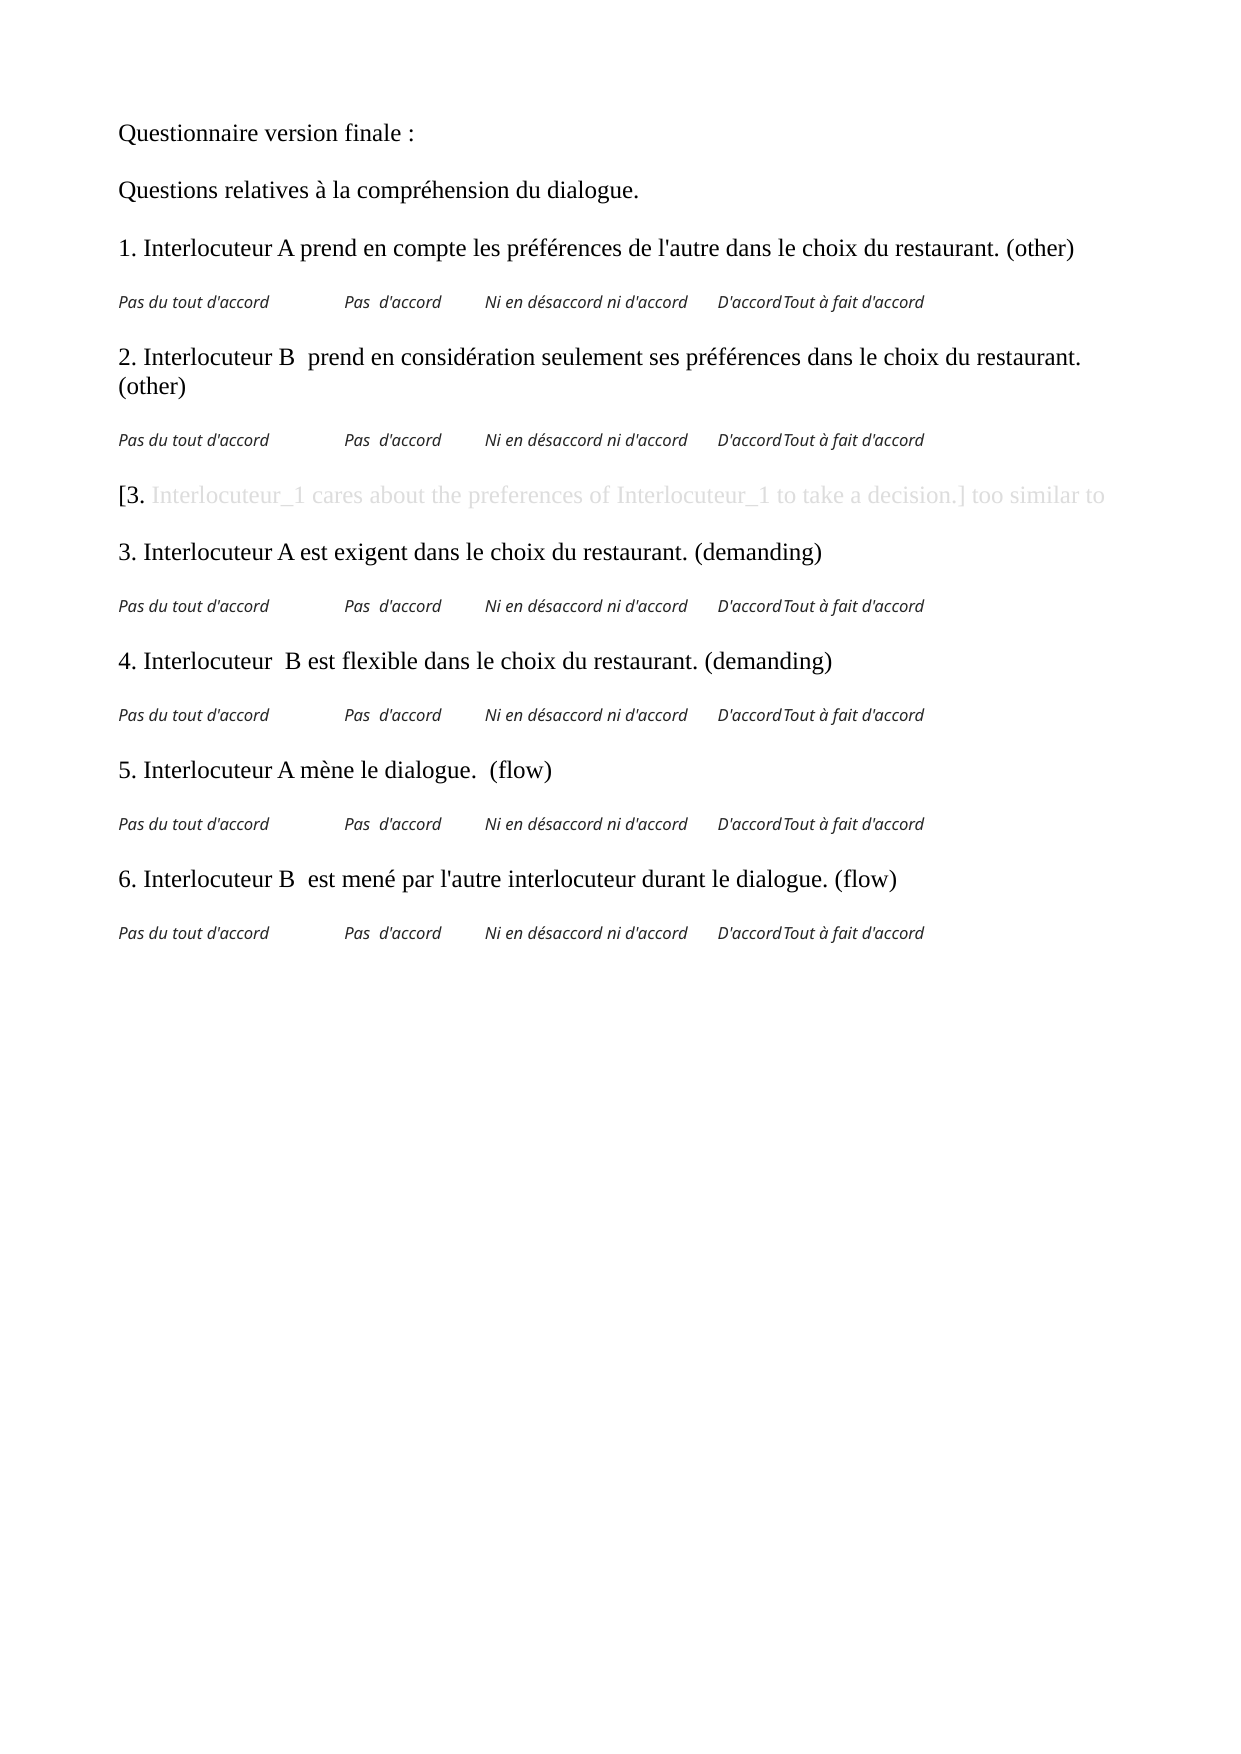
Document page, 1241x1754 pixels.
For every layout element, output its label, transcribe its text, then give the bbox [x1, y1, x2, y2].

text 2. Interlocuteur B prend en considération seulement ses préférences dans le choix du restaurant. (other) [118, 342, 1122, 399]
text Pas du tout d'accord Pas d'accord Ni en désaccord ni d'accord D'accord Tout à fait d'accord [118, 595, 1122, 617]
text Pas du tout d'accord Pas d'accord Ni en désaccord ni d'accord D'accord Tout à fait d'accord [118, 291, 1122, 313]
text [3. Interlocuteur_1 cares about the preferences of Interlocuteur_1 to take a decision.] too similar to [118, 480, 1122, 537]
text 6. Interlocuteur B est mené par l'autre interlocuteur durant le dialogue. (flow) [118, 864, 1122, 893]
text Questions relatives à la compréhension du dialogue. [118, 176, 1122, 204]
text Pas du tout d'accord Pas d'accord Ni en désaccord ni d'accord D'accord Tout à fait d'accord [118, 813, 1122, 835]
text Questionnaire version finale : [118, 118, 1122, 147]
text Pas du tout d'accord Pas d'accord Ni en désaccord ni d'accord D'accord Tout à fait d'accord [118, 428, 1122, 451]
text 3. Interlocuteur A est exigent dans le choix du restaurant. (demanding) [118, 537, 1122, 566]
text Pas du tout d'accord Pas d'accord Ni en désaccord ni d'accord D'accord Tout à fait d'accord [118, 922, 1122, 944]
text 5. Interlocuteur A mène le dialogue. (flow) [118, 755, 1122, 784]
text 4. Interlocuteur B est flexible dans le choix du restaurant. (demanding) [118, 646, 1122, 675]
text 1. Interlocuteur A prend en compte les préférences de l'autre dans le choix du restaurant. (other) [118, 233, 1122, 262]
text Pas du tout d'accord Pas d'accord Ni en désaccord ni d'accord D'accord Tout à fait d'accord [118, 704, 1122, 726]
